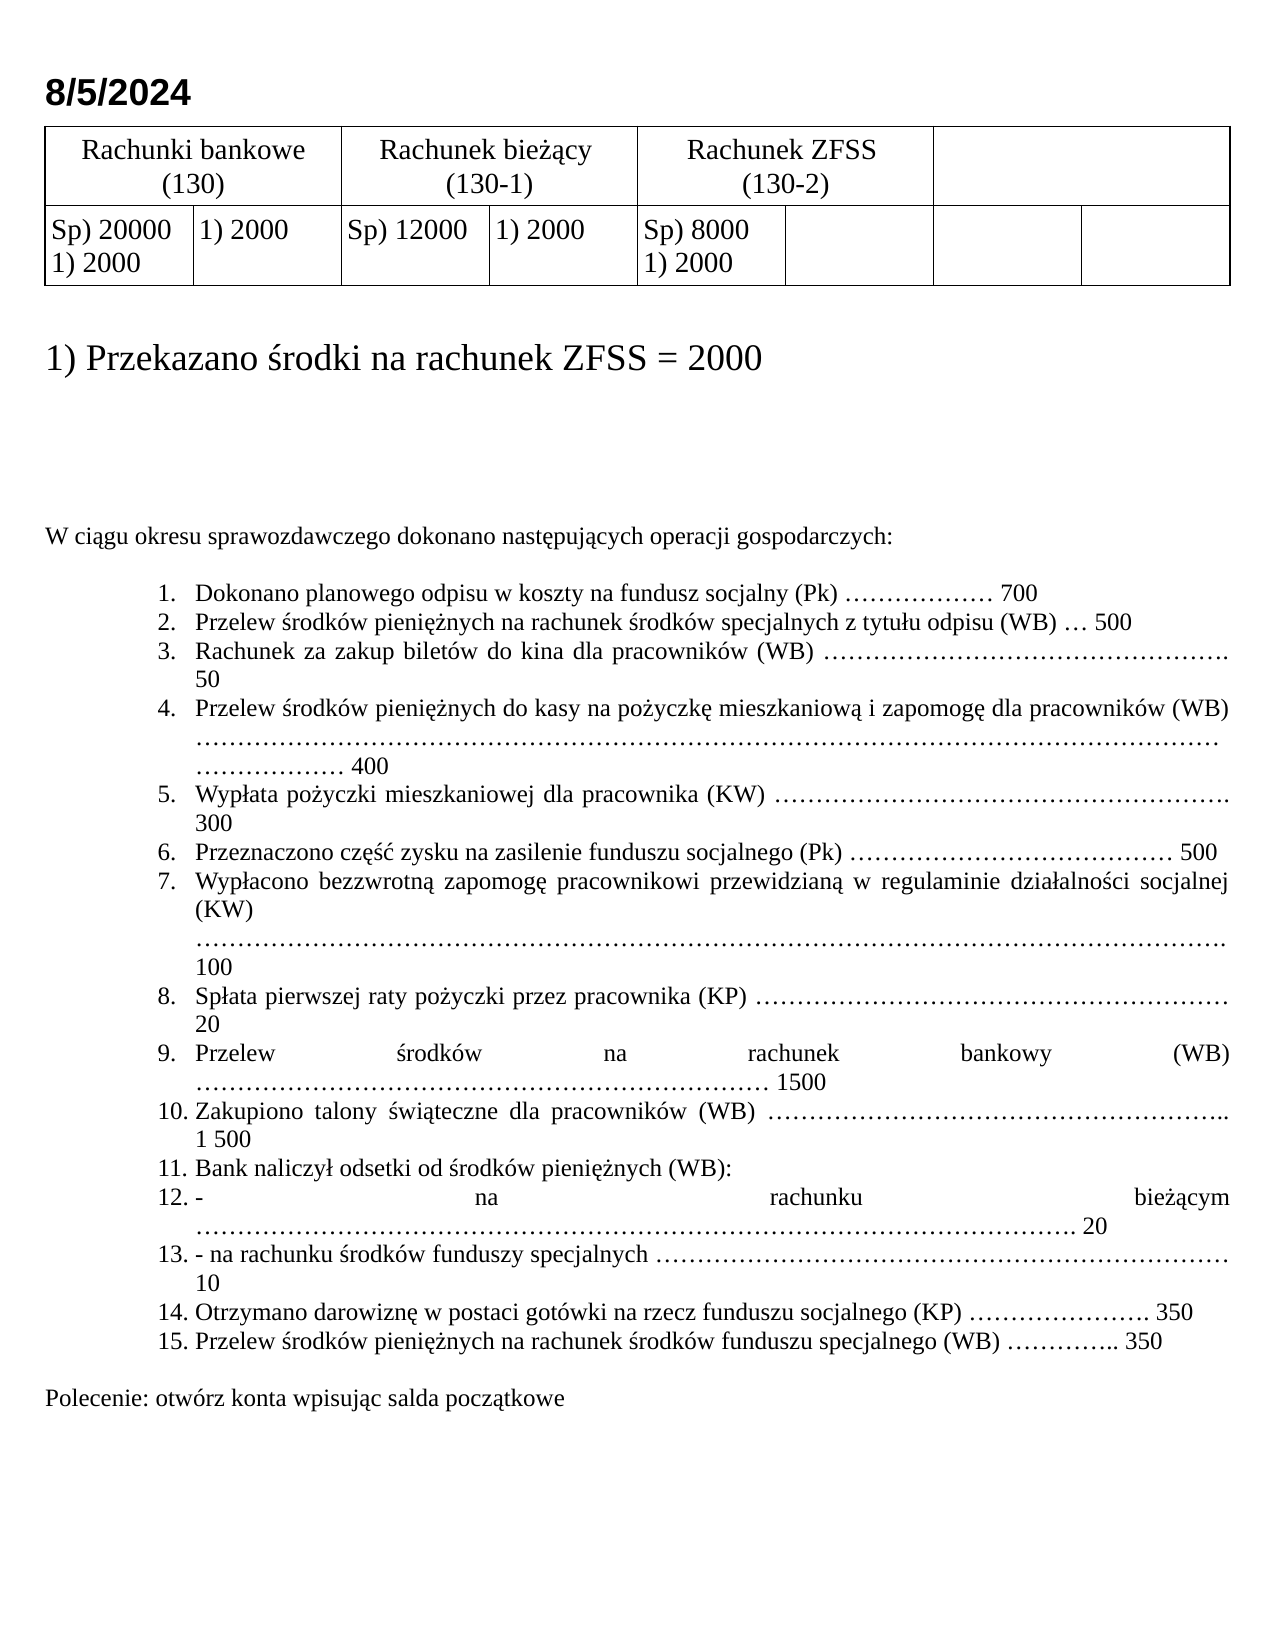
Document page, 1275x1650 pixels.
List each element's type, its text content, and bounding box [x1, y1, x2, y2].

table_header Rachunek ZFSS (130-2) [638, 127, 933, 205]
subtitle 8/5/2024 [45, 70, 1230, 113]
text W ciągu okresu sprawozdawczego dokonano następujących operacji gospodarczych: [45, 521, 1230, 549]
list Przelew środków na rachunek bankowy (WB) …………………………………………………………… 1500 [157, 1038, 1230, 1096]
list Przelew środków pieniężnych do kasy na pożyczkę mieszkaniową i zapomogę dla pracowników (WB) …………………………………………………………………………………………………………………………… 400 [157, 693, 1230, 779]
table_header Rachunek bieżący (130-1) [342, 127, 637, 205]
table_cell 1) 2000 [490, 206, 637, 285]
list Dokonano planowego odpisu w koszty na fundusz socjalny (Pk) ……………… 700 [157, 578, 1230, 607]
table_cell 1) 2000 [194, 206, 341, 285]
table_cell Sp) 8000 1) 2000 [638, 206, 785, 285]
list Rachunek za zakup biletów do kina dla pracowników (WB) …………………………………………. 50 [157, 636, 1230, 693]
list Zakupiono talony świąteczne dla pracowników (WB) ……………………………………………….. 1 500 [157, 1096, 1230, 1153]
table_cell Sp) 12000 [342, 206, 489, 285]
list Przeznaczono część zysku na zasilenie funduszu socjalnego (Pk) ………………………………… 500 [157, 837, 1230, 866]
list Wypłata pożyczki mieszkaniowej dla pracownika (KW) ………………………………………………. 300 [157, 779, 1230, 837]
table_cell [934, 206, 1081, 285]
list Spłata pierwszej raty pożyczki przez pracownika (KP) ………………………………………………… 20 [157, 981, 1230, 1038]
list - na rachunku środków funduszy specjalnych …………………………………………………………… 10 [157, 1239, 1230, 1297]
list Bank naliczył odsetki od środków pieniężnych (WB): [157, 1153, 1230, 1182]
list Wypłacono bezzwrotną zapomogę pracownikowi przewidzianą w regulaminie działalności socjalnej (KW) ……………………………………………………………………………………………………………. 100 [157, 866, 1230, 981]
table_header [934, 127, 1229, 205]
list Otrzymano darowiznę w postaci gotówki na rzecz funduszu socjalnego (KP) …………………. 350 [157, 1297, 1230, 1326]
list Przelew środków pieniężnych na rachunek środków funduszu specjalnego (WB) ………….. 350 [157, 1326, 1230, 1354]
list Przelew środków pieniężnych na rachunek środków specjalnych z tytułu odpisu (WB) … 500 [157, 607, 1230, 636]
table_cell Sp) 20000 1) 2000 [46, 206, 193, 285]
table_cell [786, 206, 933, 285]
text Polecenie: otwórz konta wpisując salda początkowe [45, 1383, 1230, 1412]
table_cell [1082, 206, 1229, 285]
text 1) Przekazano środki na rachunek ZFSS = 2000 [45, 335, 1230, 378]
list - na rachunku bieżącym ……………………………………………………………………………………………. 20 [157, 1182, 1230, 1239]
table_header Rachunki bankowe (130) [46, 127, 341, 205]
